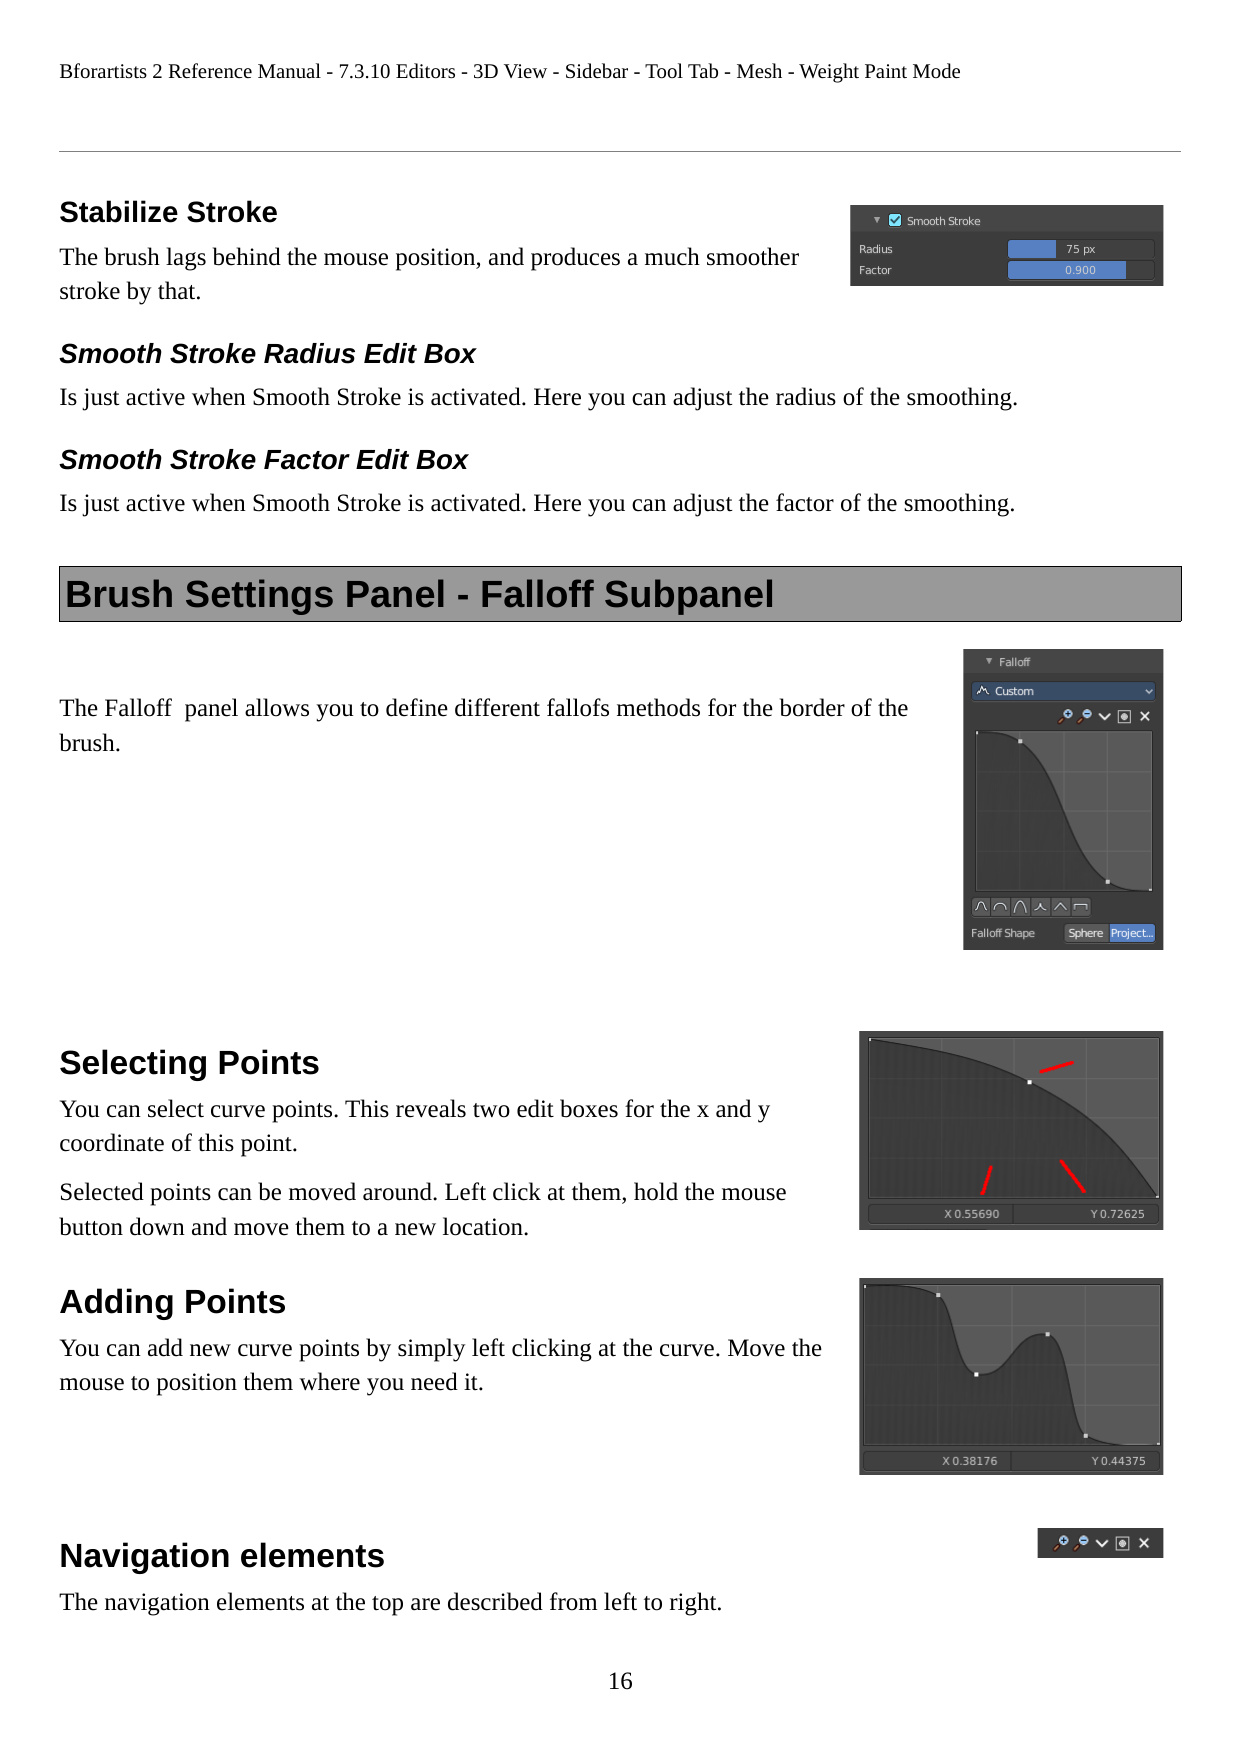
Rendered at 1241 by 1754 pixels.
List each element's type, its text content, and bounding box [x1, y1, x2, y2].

picture [859, 1278, 1164, 1475]
picture [850, 205, 1164, 286]
subtitle Selecting Points [59, 1043, 859, 1081]
text You can select curve points. This reveals two edit boxes for the x and y coordinate of this point. [59, 1094, 859, 1157]
subtitle Smooth Stroke Radius Edit Box [59, 338, 1181, 369]
subtitle [1164, 1043, 1181, 1081]
picture [963, 649, 1164, 950]
text Is just active when Smooth Stroke is activated. Here you can adjust the radius of the smoothing. [59, 382, 1181, 411]
text Selected points can be moved around. Left click at them, hold the mouse button down and move them to a new location. [59, 1177, 1181, 1241]
subtitle Adding Points [59, 1282, 859, 1321]
text You can add new curve points by simply left clicking at the curve. Move the mouse to position them where you need it. [59, 1333, 859, 1396]
subtitle Navigation elements [59, 1536, 1181, 1574]
text The brush lags behind the mouse position, and produces a much smoother stroke by that. [59, 242, 1181, 305]
text The Falloff panel allows you to define different fallofs methods for the border of the brush. [59, 693, 963, 756]
picture [859, 1031, 1164, 1230]
picture [1037, 1528, 1164, 1558]
subtitle Stabilize Stroke [59, 195, 1181, 229]
text Is just active when Smooth Stroke is activated. Here you can adjust the factor of the smoothing. [59, 488, 1181, 517]
subtitle Smooth Stroke Factor Edit Box [59, 444, 1181, 476]
text The navigation elements at the top are described from left to right. [59, 1587, 1181, 1615]
table_header Brush Settings Panel - Falloff Subpanel [60, 567, 1181, 621]
subtitle [1164, 1282, 1181, 1321]
